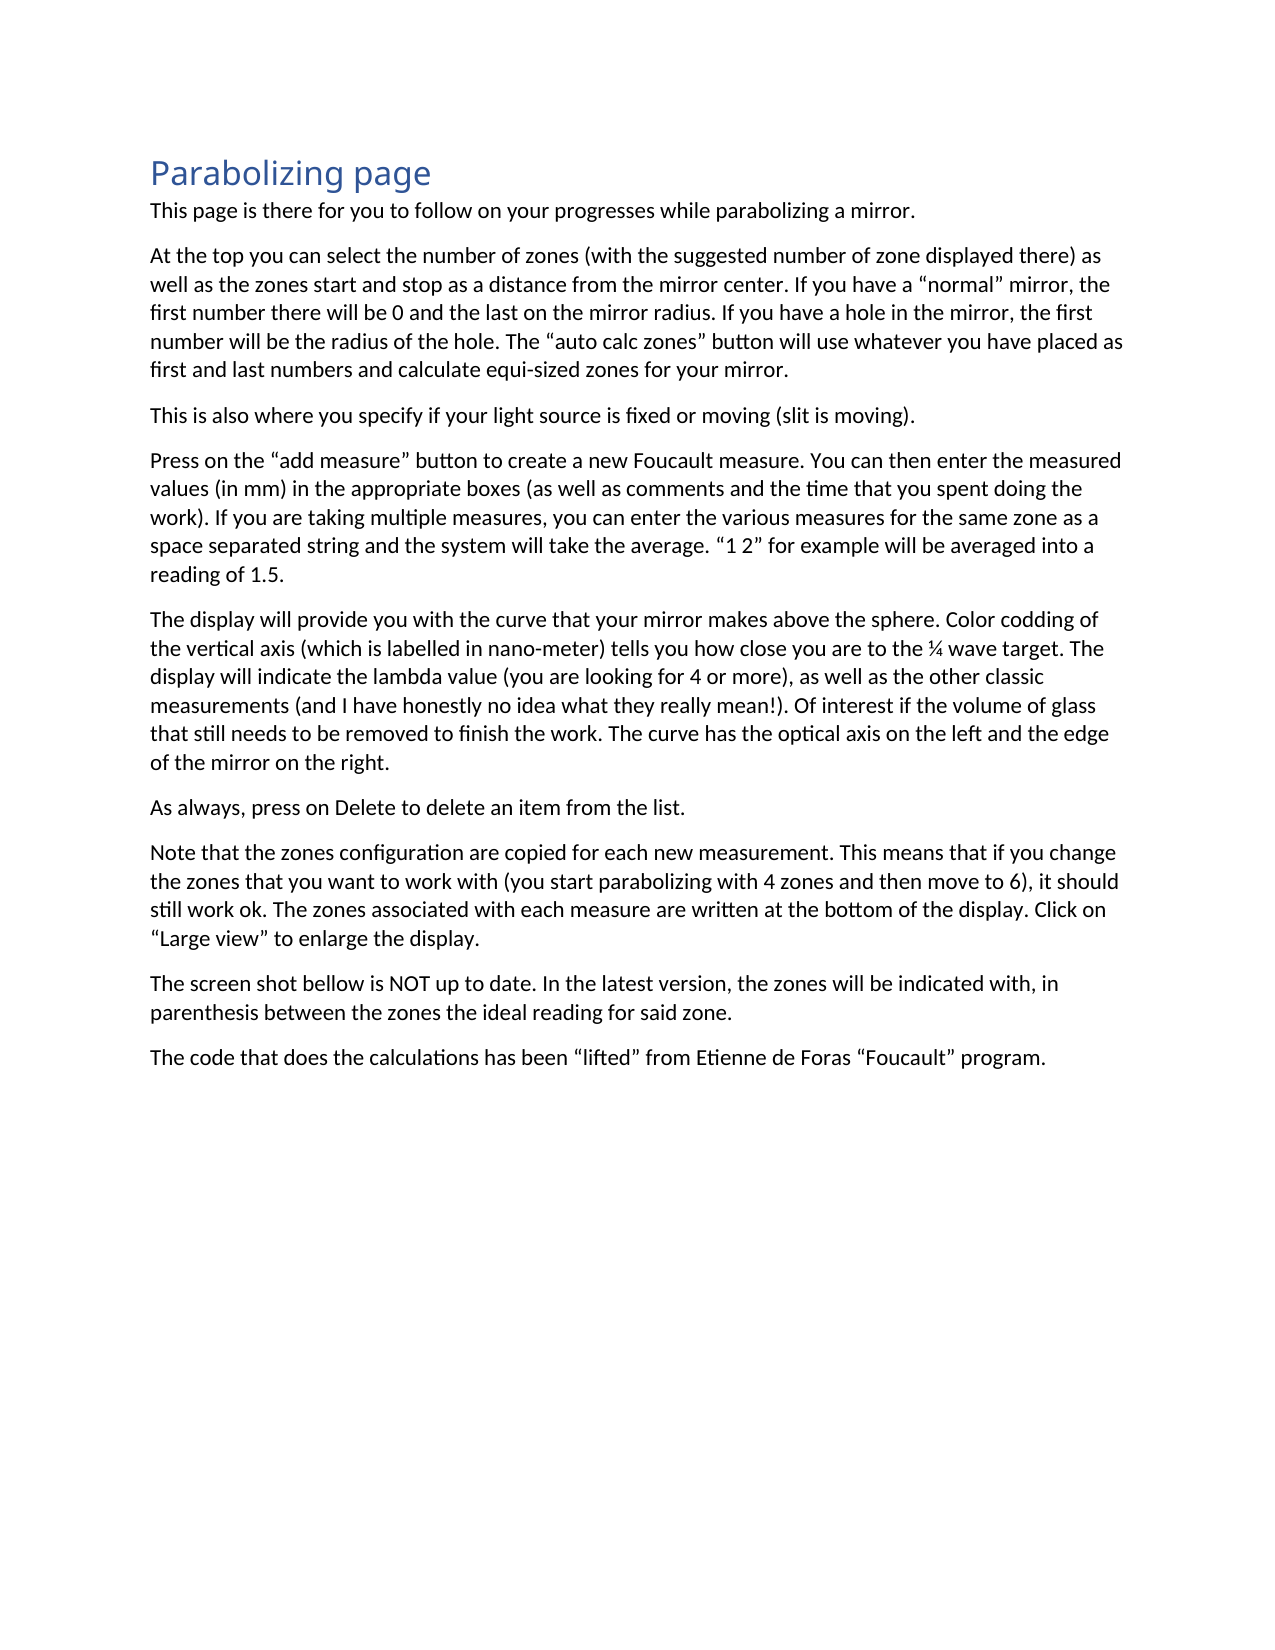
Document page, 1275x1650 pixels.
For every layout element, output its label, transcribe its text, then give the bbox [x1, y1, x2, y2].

text Note that the zones configuration are copied for each new measurement. This means that if you change the zones that you want to work with (you start parabolizing with 4 zones and then move to 6), it should still work ok. The zones associated with each measure are written at the bottom of the display. Click on “Large view” to enlarge the display. [150, 838, 1125, 952]
text The screen shot bellow is NOT up to date. In the latest version, the zones will be indicated with, in parenthesis between the zones the ideal reading for said zone. [150, 969, 1125, 1026]
text At the top you can select the number of zones (with the suggested number of zone displayed there) as well as the zones start and stop as a distance from the mirror center. If you have a “normal” mirror, the first number there will be 0 and the last on the mirror radius. If you have a hole in the mirror, the first number will be the radius of the hole. The “auto calc zones” button will use whatever you have placed as first and last numbers and calculate equi-sized zones for your mirror. [150, 241, 1125, 384]
text This is also where you specify if your light source is fixed or moving (slit is moving). [150, 401, 1125, 429]
text As always, press on Delete to delete an item from the list. [150, 793, 1125, 821]
text This page is there for you to follow on your progresses while parabolizing a mirror. [150, 196, 1125, 224]
text Press on the “add measure” button to create a new Foucault measure. You can then enter the measured values (in mm) in the appropriate boxes (as well as comments and the time that you spent doing the work). If you are taking multiple measures, you can enter the various measures for the same zone as a space separated string and the system will take the average. “1 2” for example will be averaged into a reading of 1.5. [150, 446, 1125, 588]
text The code that does the calculations has been “lifted” from Etienne de Foras “Foucault” program. [150, 1043, 1125, 1071]
subtitle Parabolizing page [150, 150, 1125, 195]
text The display will provide you with the curve that your mirror makes above the sphere. Color codding of the vertical axis (which is labelled in nano-meter) tells you how close you are to the ¼ wave target. The display will indicate the lambda value (you are looking for 4 or more), as well as the other classic measurements (and I have honestly no idea what they really mean!). Of interest if the volume of glass that still needs to be removed to finish the work. The curve has the optical axis on the left and the edge of the mirror on the right. [150, 605, 1125, 776]
